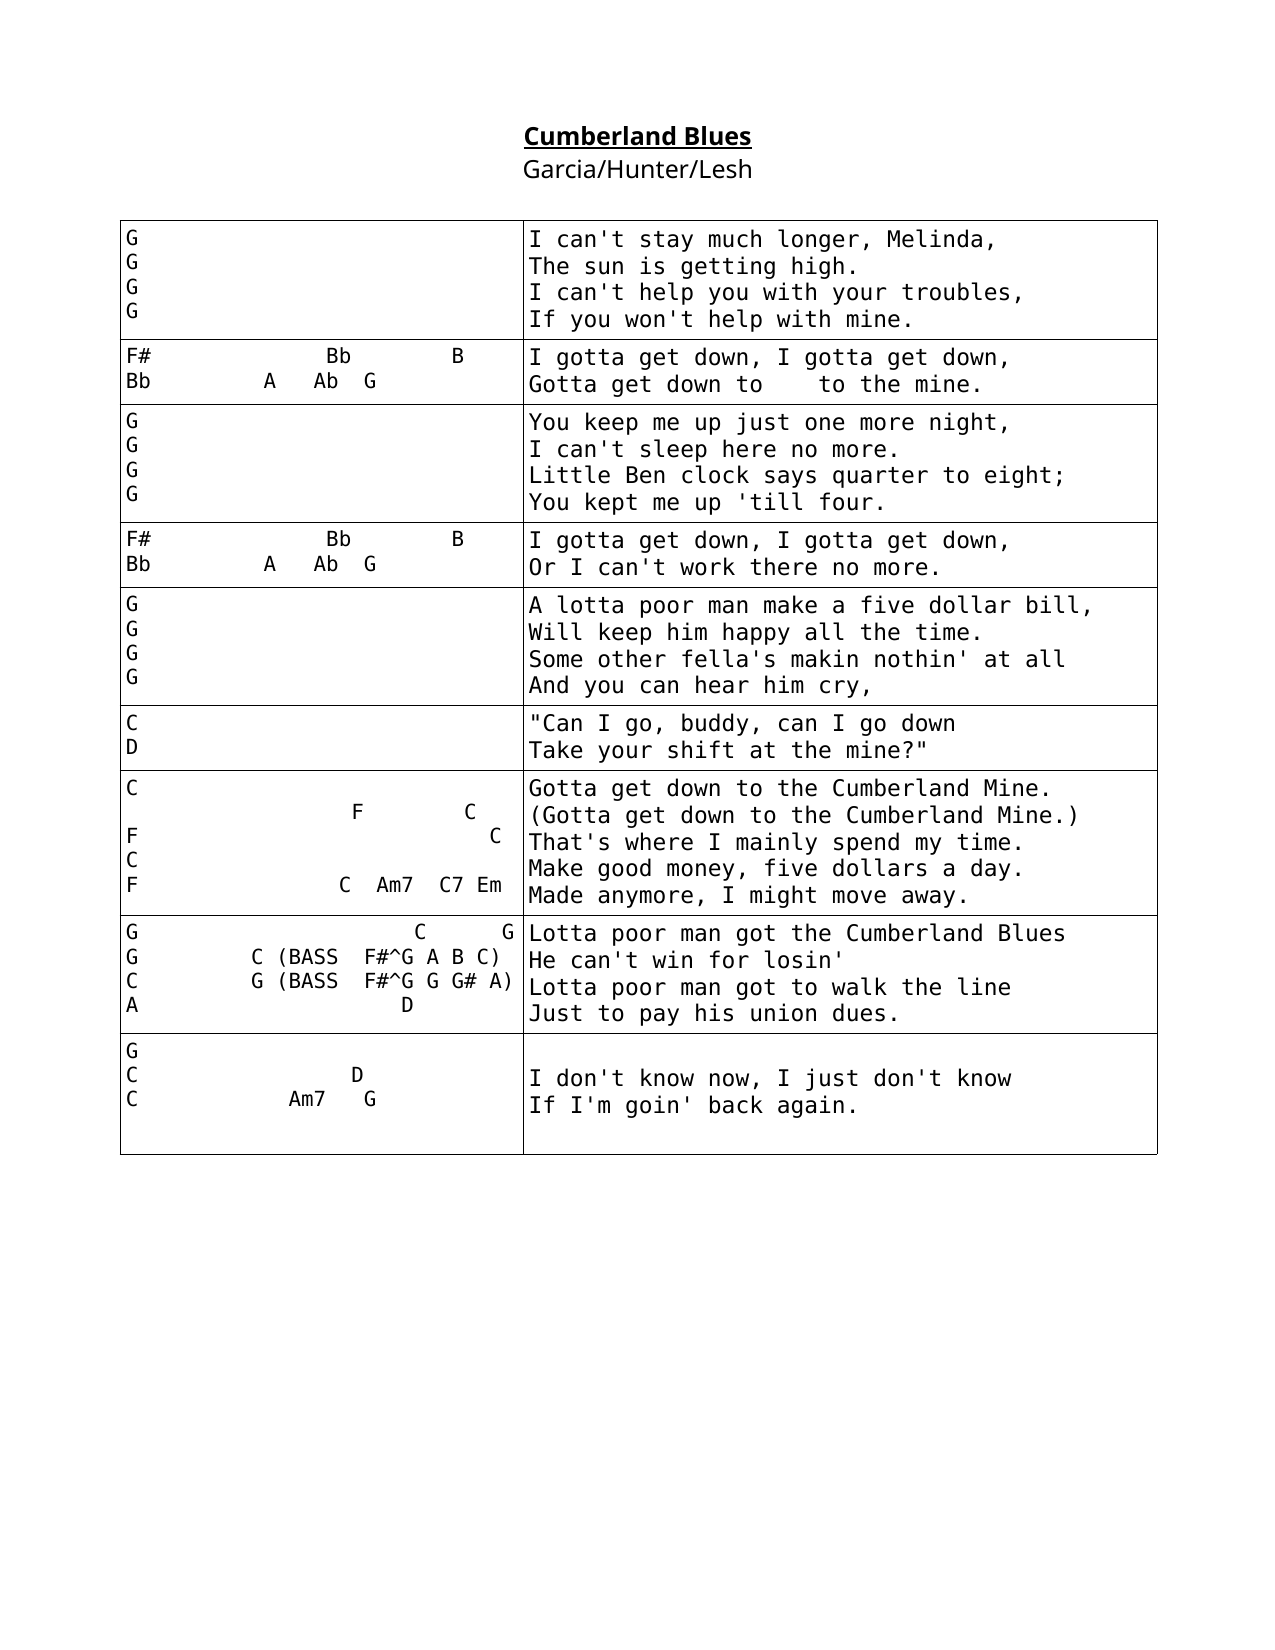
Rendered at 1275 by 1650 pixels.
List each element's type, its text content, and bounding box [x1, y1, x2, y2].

table_cell I gotta get down, I gotta get down, Or I can't work there no more. [524, 523, 1157, 587]
table_cell Gotta get down to the Cumberland Mine. (Gotta get down to the Cumberland Mine.) That's where I mainly spend my time. Make good money, five dollars a day. Made anymore, I might move away. [524, 771, 1157, 914]
table_header G G G G [121, 221, 523, 338]
table_cell G G G G [121, 405, 523, 522]
table_cell F# Bb B Bb A Ab G [121, 340, 523, 403]
table_cell F# Bb B Bb A Ab G [121, 523, 523, 587]
table_cell C F C F C C F C Am7 C7 Em [121, 771, 523, 914]
table_cell C D [121, 706, 523, 770]
table_cell A lotta poor man make a five dollar bill, Will keep him happy all the time. Some other fella's makin nothin' at all And you can hear him cry, [524, 588, 1157, 705]
table_cell "Can I go, buddy, can I go down Take your shift at the mine?" [524, 706, 1157, 770]
text Cumberland Blues [118, 118, 1157, 152]
table_cell G C D C Am7 G [121, 1034, 523, 1154]
table_cell You keep me up just one more night, I can't sleep here no more. Little Ben clock says quarter to eight; You kept me up 'till four. [524, 405, 1157, 522]
table_cell G G G G [121, 588, 523, 705]
table_cell G C G G C (BASS F#^G A B C) C G (BASS F#^G G G# A) A D [121, 916, 523, 1033]
text Garcia/Hunter/Lesh [118, 152, 1157, 186]
table_header I can't stay much longer, Melinda, The sun is getting high. I can't help you with your troubles, If you won't help with mine. [524, 221, 1157, 338]
table_cell I gotta get down, I gotta get down, Gotta get down to to the mine. [524, 340, 1157, 403]
table_cell Lotta poor man got the Cumberland Blues He can't win for losin' Lotta poor man got to walk the line Just to pay his union dues. [524, 916, 1157, 1033]
table_cell I don't know now, I just don't know If I'm goin' back again. [524, 1034, 1157, 1154]
